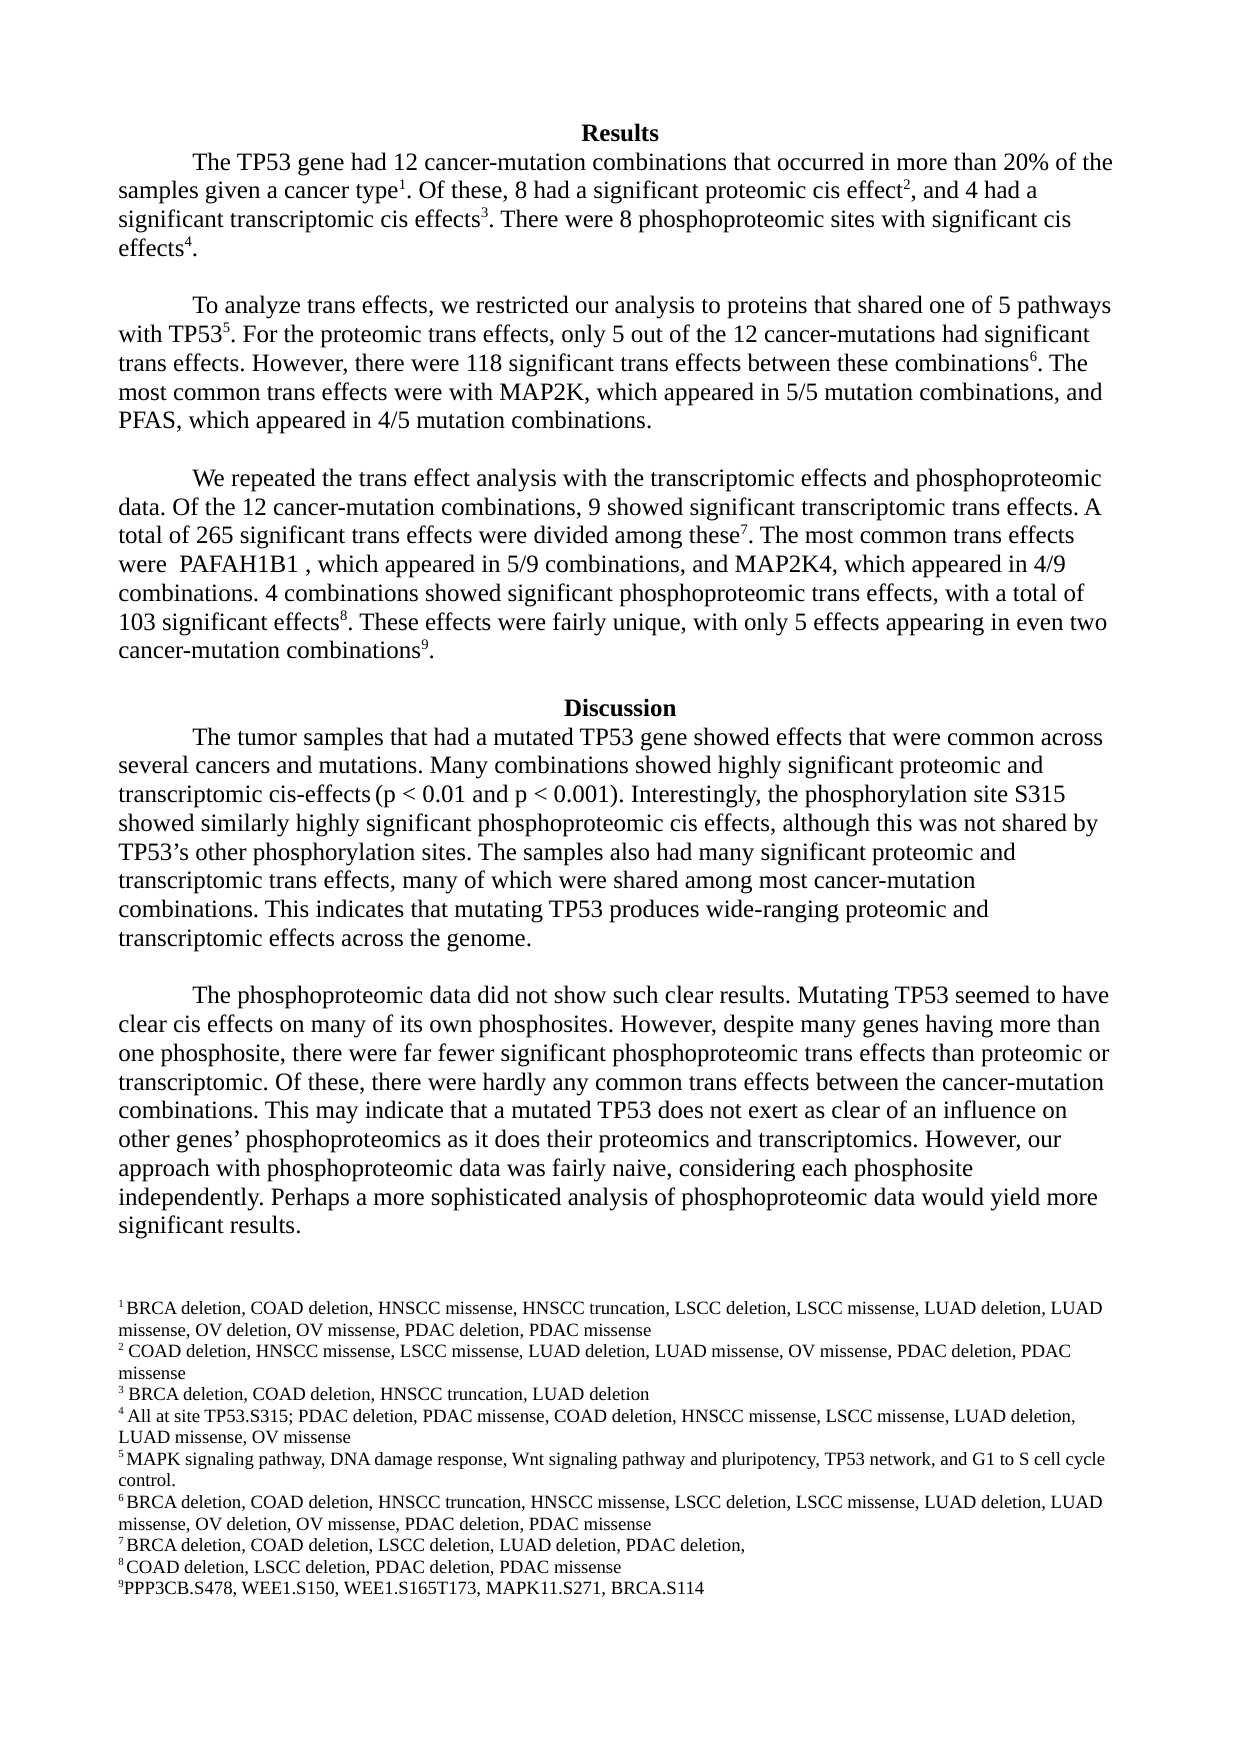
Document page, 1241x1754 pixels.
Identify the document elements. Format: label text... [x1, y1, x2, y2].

text The phosphoproteomic data did not show such clear results. Mutating TP53 seemed to have clear cis effects on many of its own phosphosites. However, despite many genes having more than one phosphosite, there were far fewer significant phosphoproteomic trans effects than proteomic or transcriptomic. Of these, there were hardly any common trans effects between the cancer-mutation combinations. This may indicate that a mutated TP53 does not exert as clear of an influence on other genes’ phosphoproteomics as it does their proteomics and transcriptomics. However, our approach with phosphoproteomic data was fairly naive, considering each phosphosite independently. Perhaps a more sophisticated analysis of phosphoproteomic data would yield more significant results. [118, 981, 1122, 1239]
text 8 COAD deletion, LSCC deletion, PDAC deletion, PDAC missense [118, 1556, 1122, 1577]
text The tumor samples that had a mutated TP53 gene showed effects that were common across several cancers and mutations. Many combinations showed highly significant proteomic and transcriptomic cis-effects (p < 0.01 and p < 0.001). Interestingly, the phosphorylation site S315 showed similarly highly significant phosphoproteomic cis effects, although this was not shared by TP53’s other phosphorylation sites. The samples also had many significant proteomic and transcriptomic trans effects, many of which were shared among most cancer-mutation combinations. This indicates that mutating TP53 produces wide-ranging proteomic and transcriptomic effects across the genome. [118, 722, 1122, 952]
text The TP53 gene had 12 cancer-mutation combinations that occurred in more than 20% of the samples given a cancer type1. Of these, 8 had a significant proteomic cis effect2, and 4 had a significant transcriptomic cis effects3. There were 8 phosphoproteomic sites with significant cis effects4. [118, 147, 1122, 262]
text Results [118, 118, 1122, 147]
text 4 All at site TP53.S315; PDAC deletion, PDAC missense, COAD deletion, HNSCC missense, LSCC missense, LUAD deletion, LUAD missense, OV missense [118, 1405, 1122, 1448]
text We repeated the trans effect analysis with the transcriptomic effects and phosphoproteomic data. Of the 12 cancer-mutation combinations, 9 showed significant transcriptomic trans effects. A total of 265 significant trans effects were divided among these7. The most common trans effects were PAFAH1B1 , which appeared in 5/9 combinations, and MAP2K4, which appeared in 4/9 combinations. 4 combinations showed significant phosphoproteomic trans effects, with a total of 103 significant effects8. These effects were fairly unique, with only 5 effects appearing in even two cancer-mutation combinations9. [118, 463, 1122, 664]
text 9PPP3CB.S478, WEE1.S150, WEE1.S165T173, MAPK11.S271, BRCA.S114 [118, 1577, 1122, 1599]
text 6 BRCA deletion, COAD deletion, HNSCC truncation, HNSCC missense, LSCC deletion, LSCC missense, LUAD deletion, LUAD missense, OV deletion, OV missense, PDAC deletion, PDAC missense [118, 1491, 1122, 1534]
text Discussion [118, 693, 1122, 722]
text 3 BRCA deletion, COAD deletion, HNSCC truncation, LUAD deletion [118, 1383, 1122, 1405]
text 1 BRCA deletion, COAD deletion, HNSCC missense, HNSCC truncation, LSCC deletion, LSCC missense, LUAD deletion, LUAD missense, OV deletion, OV missense, PDAC deletion, PDAC missense [118, 1297, 1122, 1340]
text To analyze trans effects, we restricted our analysis to proteins that shared one of 5 pathways with TP535. For the proteomic trans effects, only 5 out of the 12 cancer-mutations had significant trans effects. However, there were 118 significant trans effects between these combinations6. The most common trans effects were with MAP2K, which appeared in 5/5 mutation combinations, and PFAS, which appeared in 4/5 mutation combinations. [118, 291, 1122, 434]
text 5 MAPK signaling pathway, DNA damage response, Wnt signaling pathway and pluripotency, TP53 network, and G1 to S cell cycle control. [118, 1448, 1122, 1491]
text 2 COAD deletion, HNSCC missense, LSCC missense, LUAD deletion, LUAD missense, OV missense, PDAC deletion, PDAC missense [118, 1340, 1122, 1383]
text 7 BRCA deletion, COAD deletion, LSCC deletion, LUAD deletion, PDAC deletion, [118, 1534, 1122, 1556]
